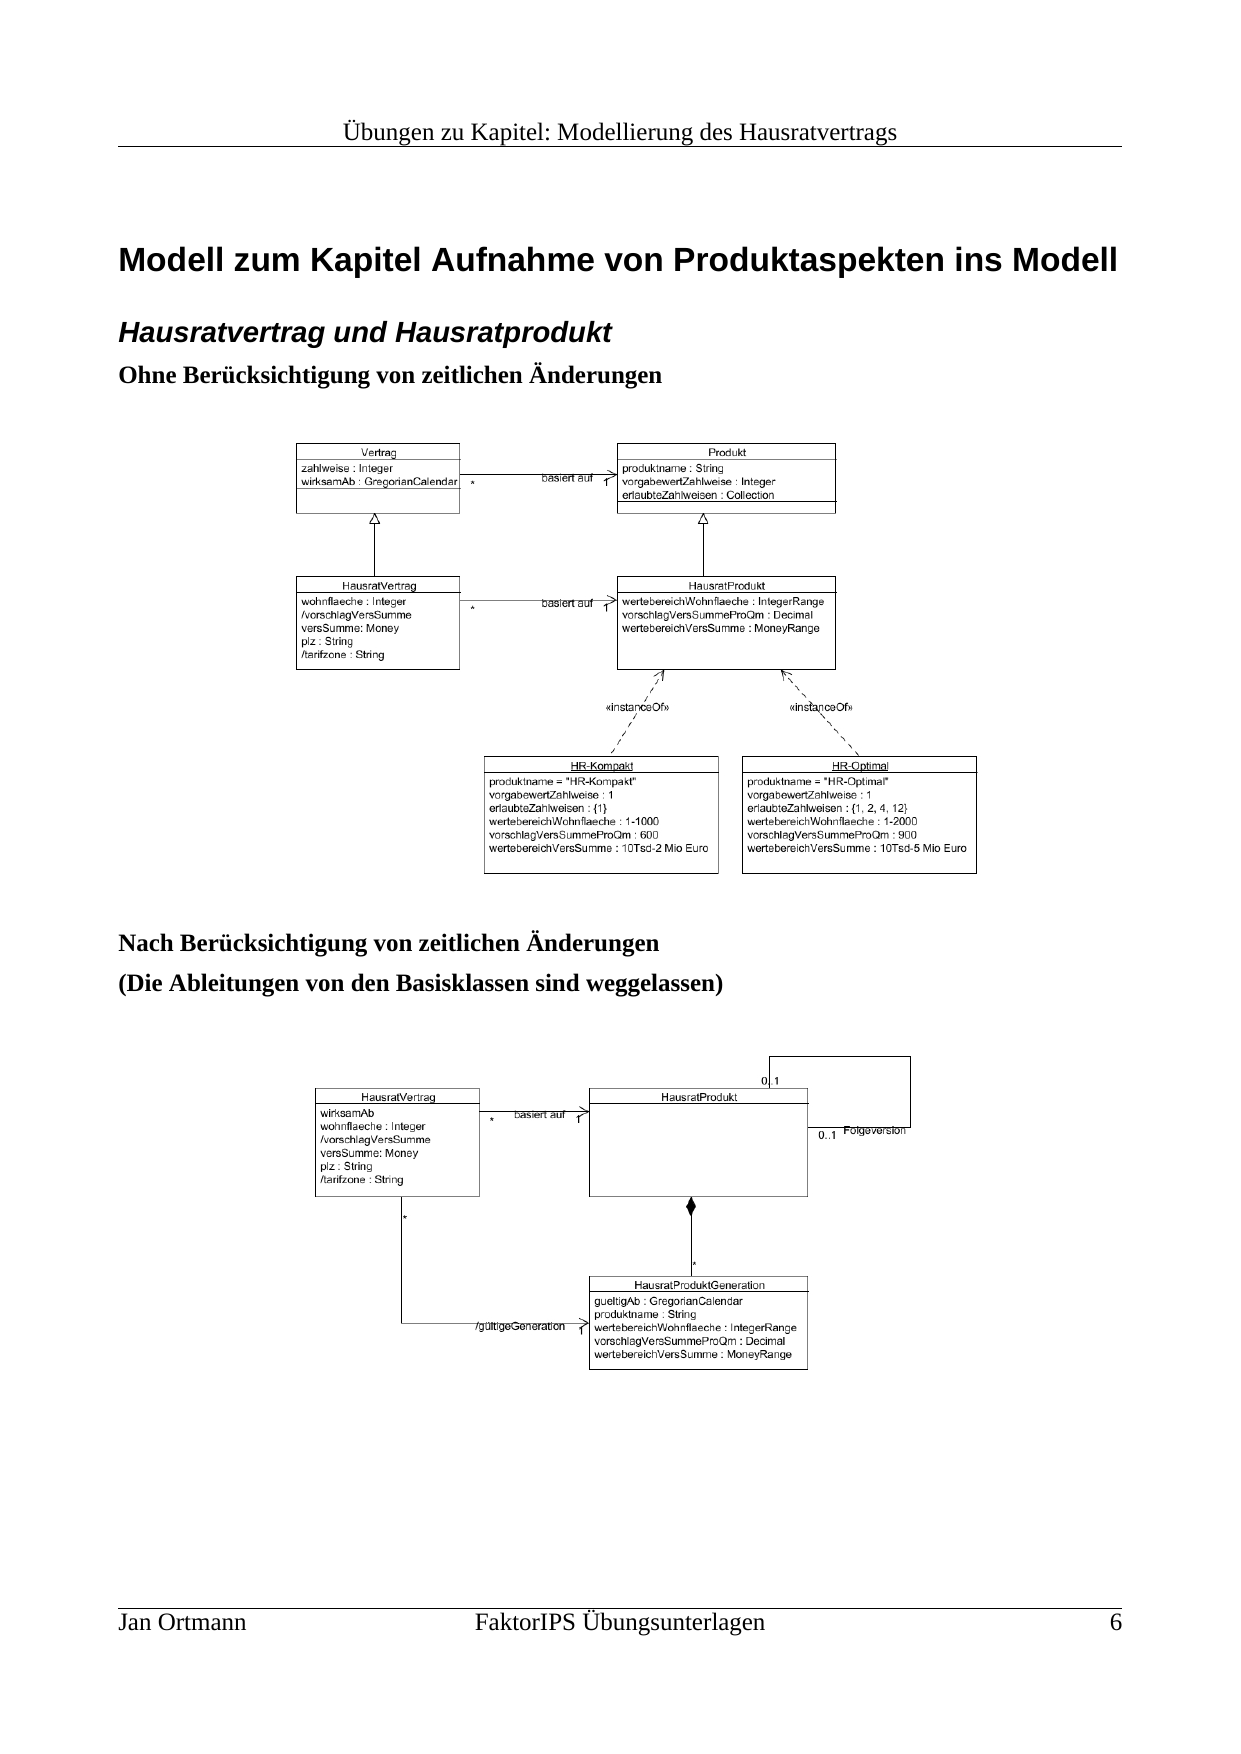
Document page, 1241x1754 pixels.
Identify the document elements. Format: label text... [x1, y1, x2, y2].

picture [280, 427, 992, 889]
subtitle Hausratvertrag und Hausratprodukt [118, 316, 1122, 348]
text Nach Berücksichtigung von zeitlichen Änderungen [118, 929, 1122, 957]
text Ohne Berücksichtigung von zeitlichen Änderungen [118, 361, 1122, 388]
subtitle Modell zum Kapitel Aufnahme von Produktaspekten ins Modell [118, 241, 1122, 278]
picture [299, 1009, 941, 1385]
text (Die Ableitungen von den Basisklassen sind weggelassen) [118, 969, 1122, 997]
